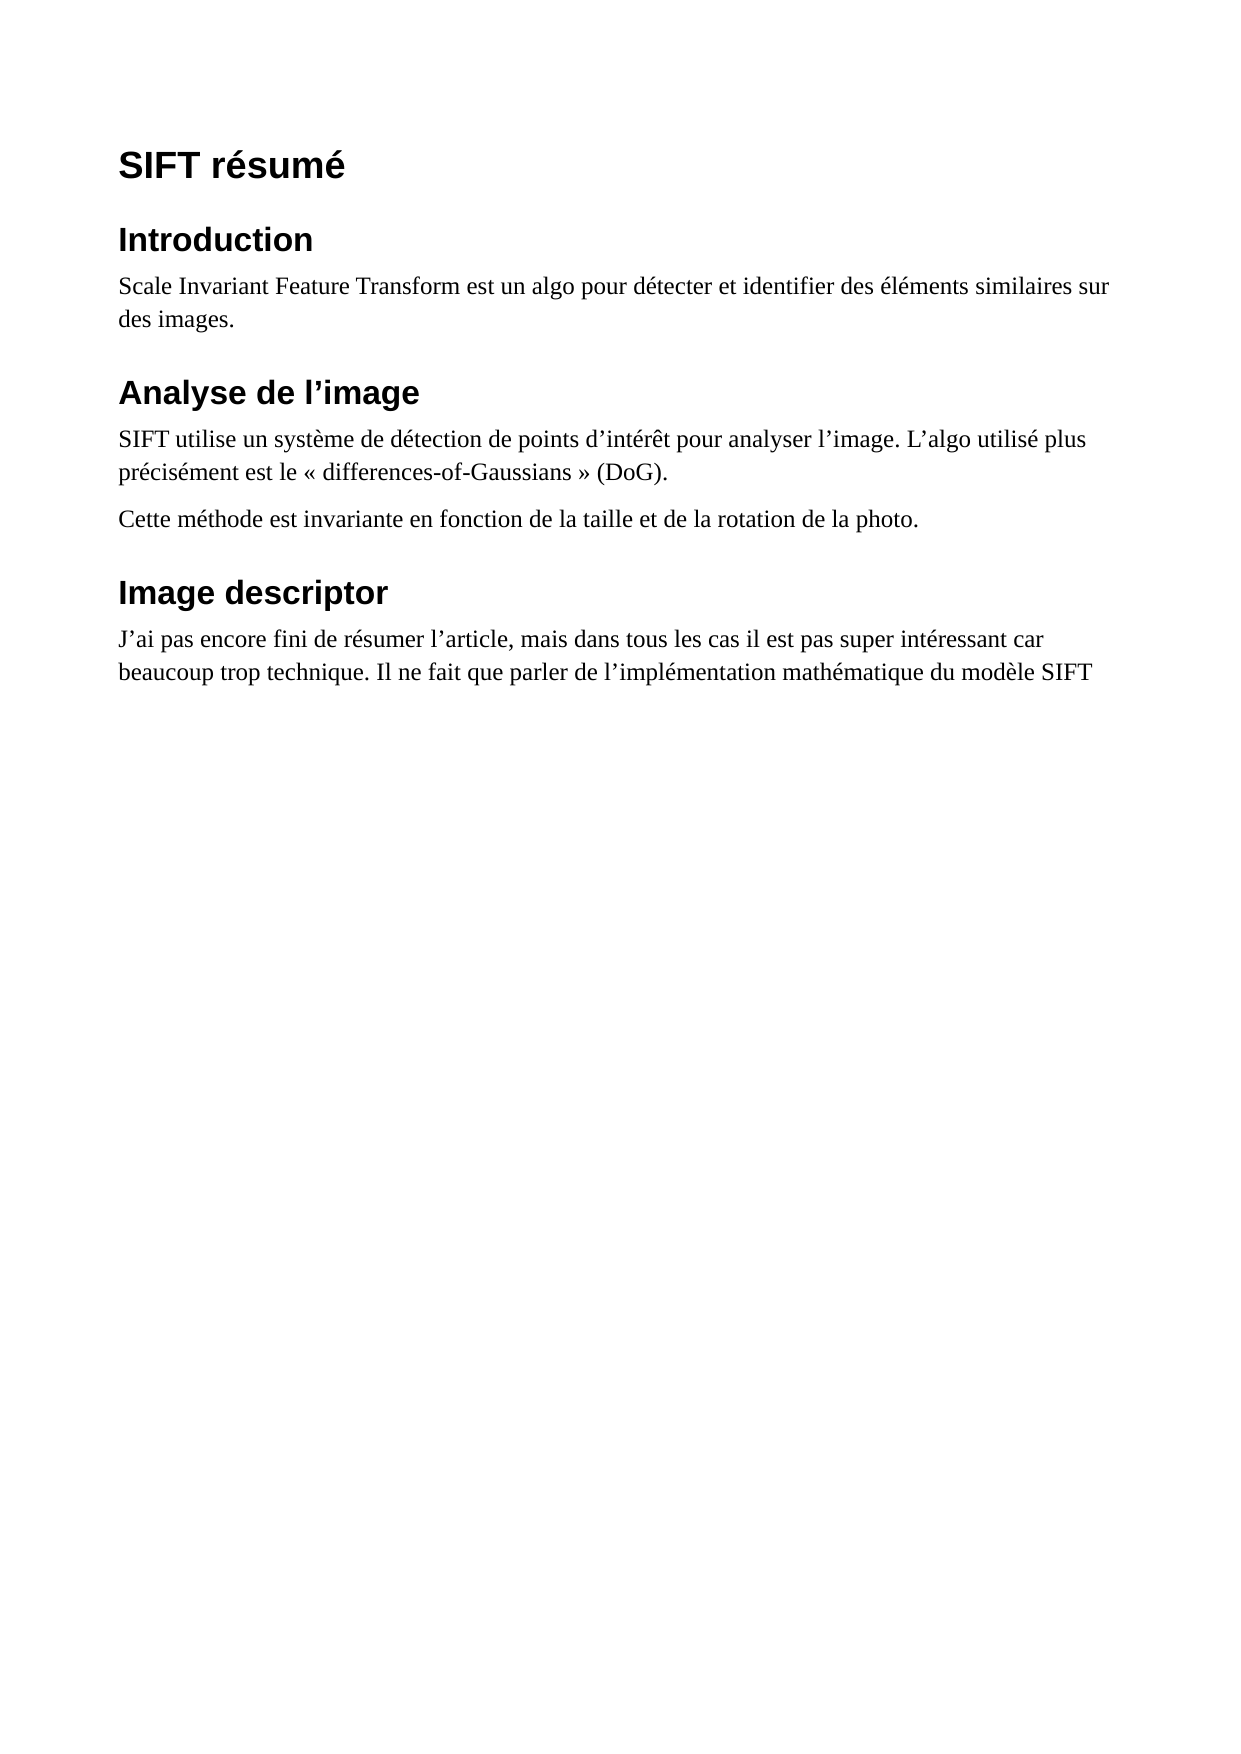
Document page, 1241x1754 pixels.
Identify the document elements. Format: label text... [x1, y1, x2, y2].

text SIFT utilise un système de détection de points d’intérêt pour analyser l’image. L’algo utilisé plus précisément est le « differences-of-Gaussians » (DoG). [118, 424, 1122, 486]
text Scale Invariant Feature Transform est un algo pour détecter et identifier des éléments similaires sur des images. [118, 271, 1122, 333]
subtitle Introduction [118, 220, 1122, 259]
subtitle Image descriptor [118, 573, 1122, 612]
text J’ai pas encore fini de résumer l’article, mais dans tous les cas il est pas super intéressant car beaucoup trop technique. Il ne fait que parler de l’implémentation mathématique du modèle SIFT [118, 624, 1122, 686]
subtitle SIFT résumé [118, 143, 1122, 187]
subtitle Analyse de l’image [118, 373, 1122, 411]
text Cette méthode est invariante en fonction de la taille et de la rotation de la photo. [118, 504, 1122, 533]
